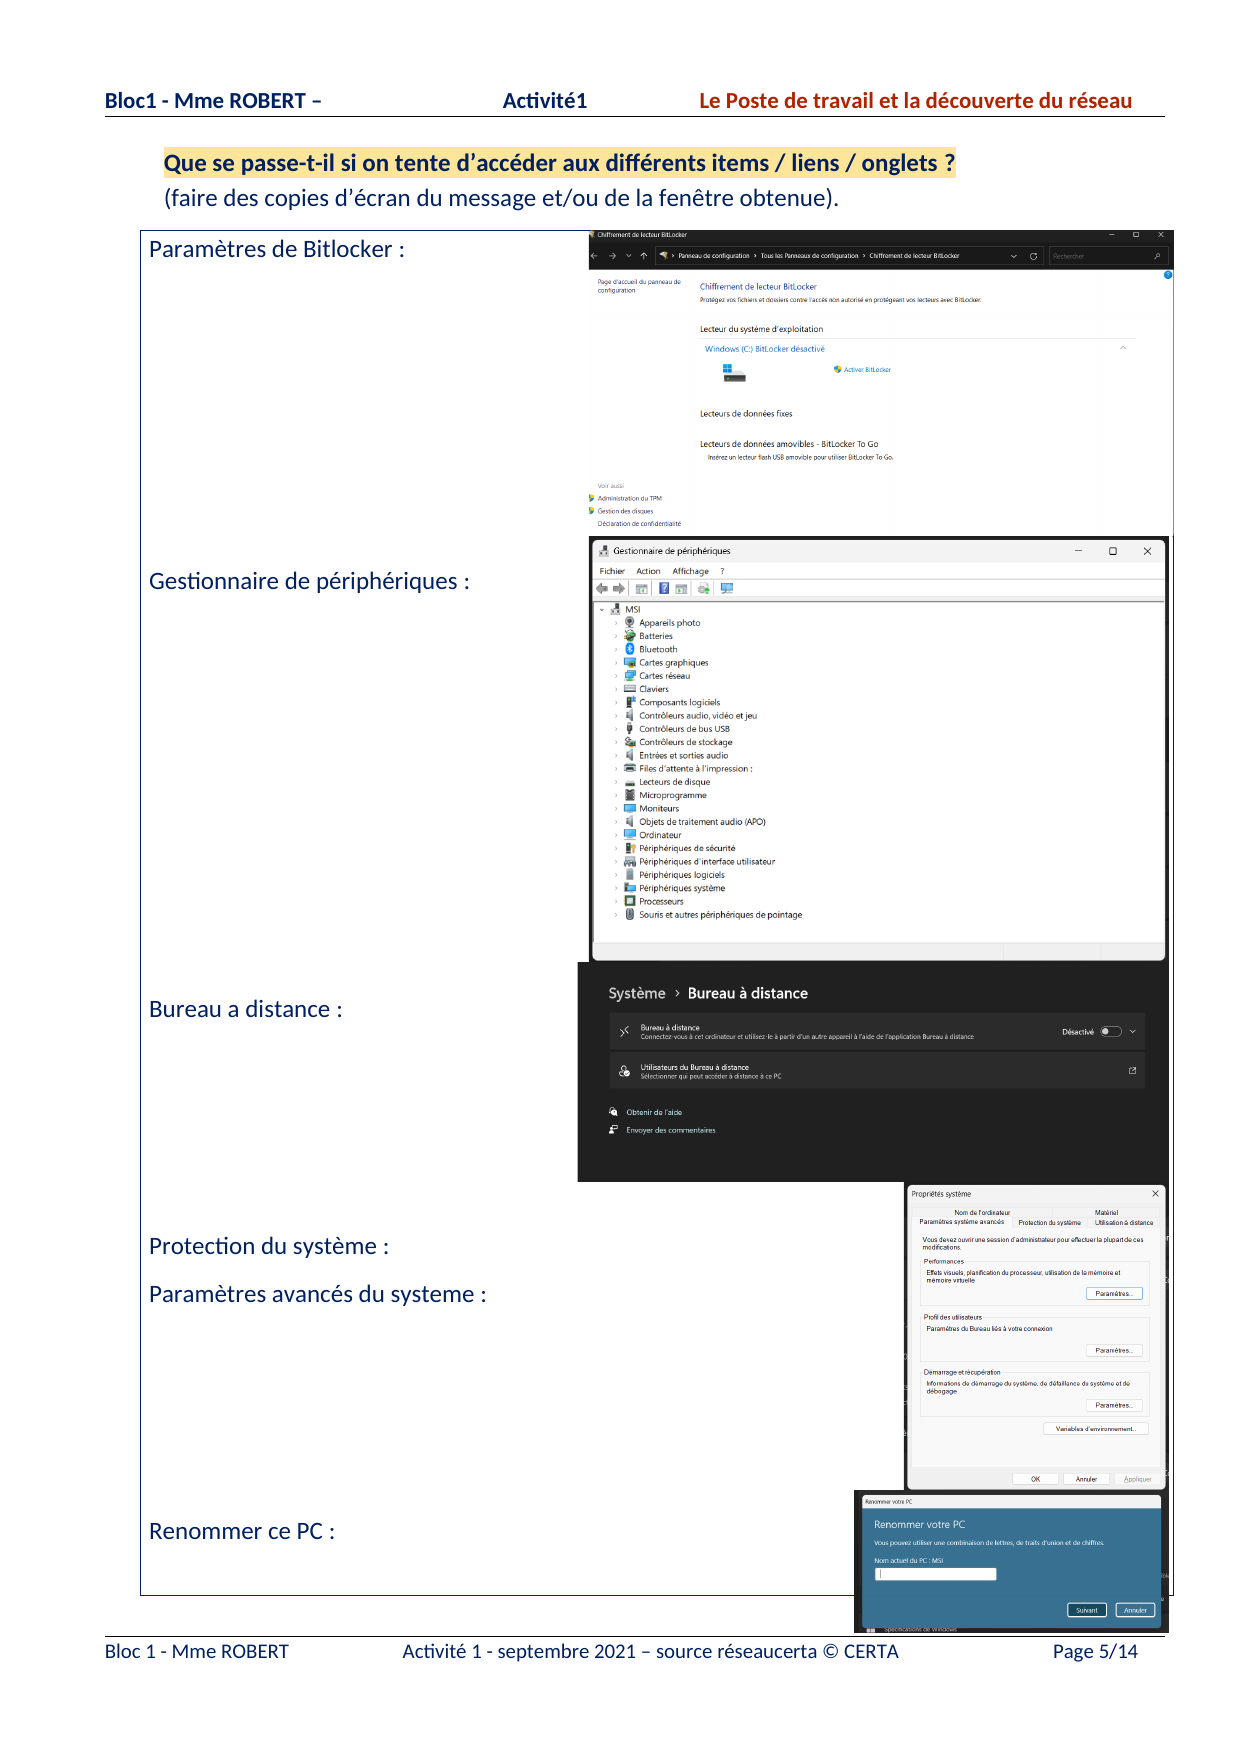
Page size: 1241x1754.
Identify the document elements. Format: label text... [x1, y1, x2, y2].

text Gestionnaire de périphériques : [141, 562, 588, 596]
picture [577, 230, 1174, 1633]
text Bureau a distance : [141, 989, 577, 1023]
text Que se passe-t-il si on tente d’accéder aux différents items / liens / onglets ? (faire des copies d’écran du message et/ou de la fenêtre obtenue). [163, 147, 1165, 213]
text Protection du système : [141, 1227, 903, 1261]
text Paramètres de Bitlocker : [141, 231, 588, 263]
text Paramètres avancés du systeme : [141, 1274, 903, 1308]
text Renommer ce PC : [141, 1512, 854, 1546]
